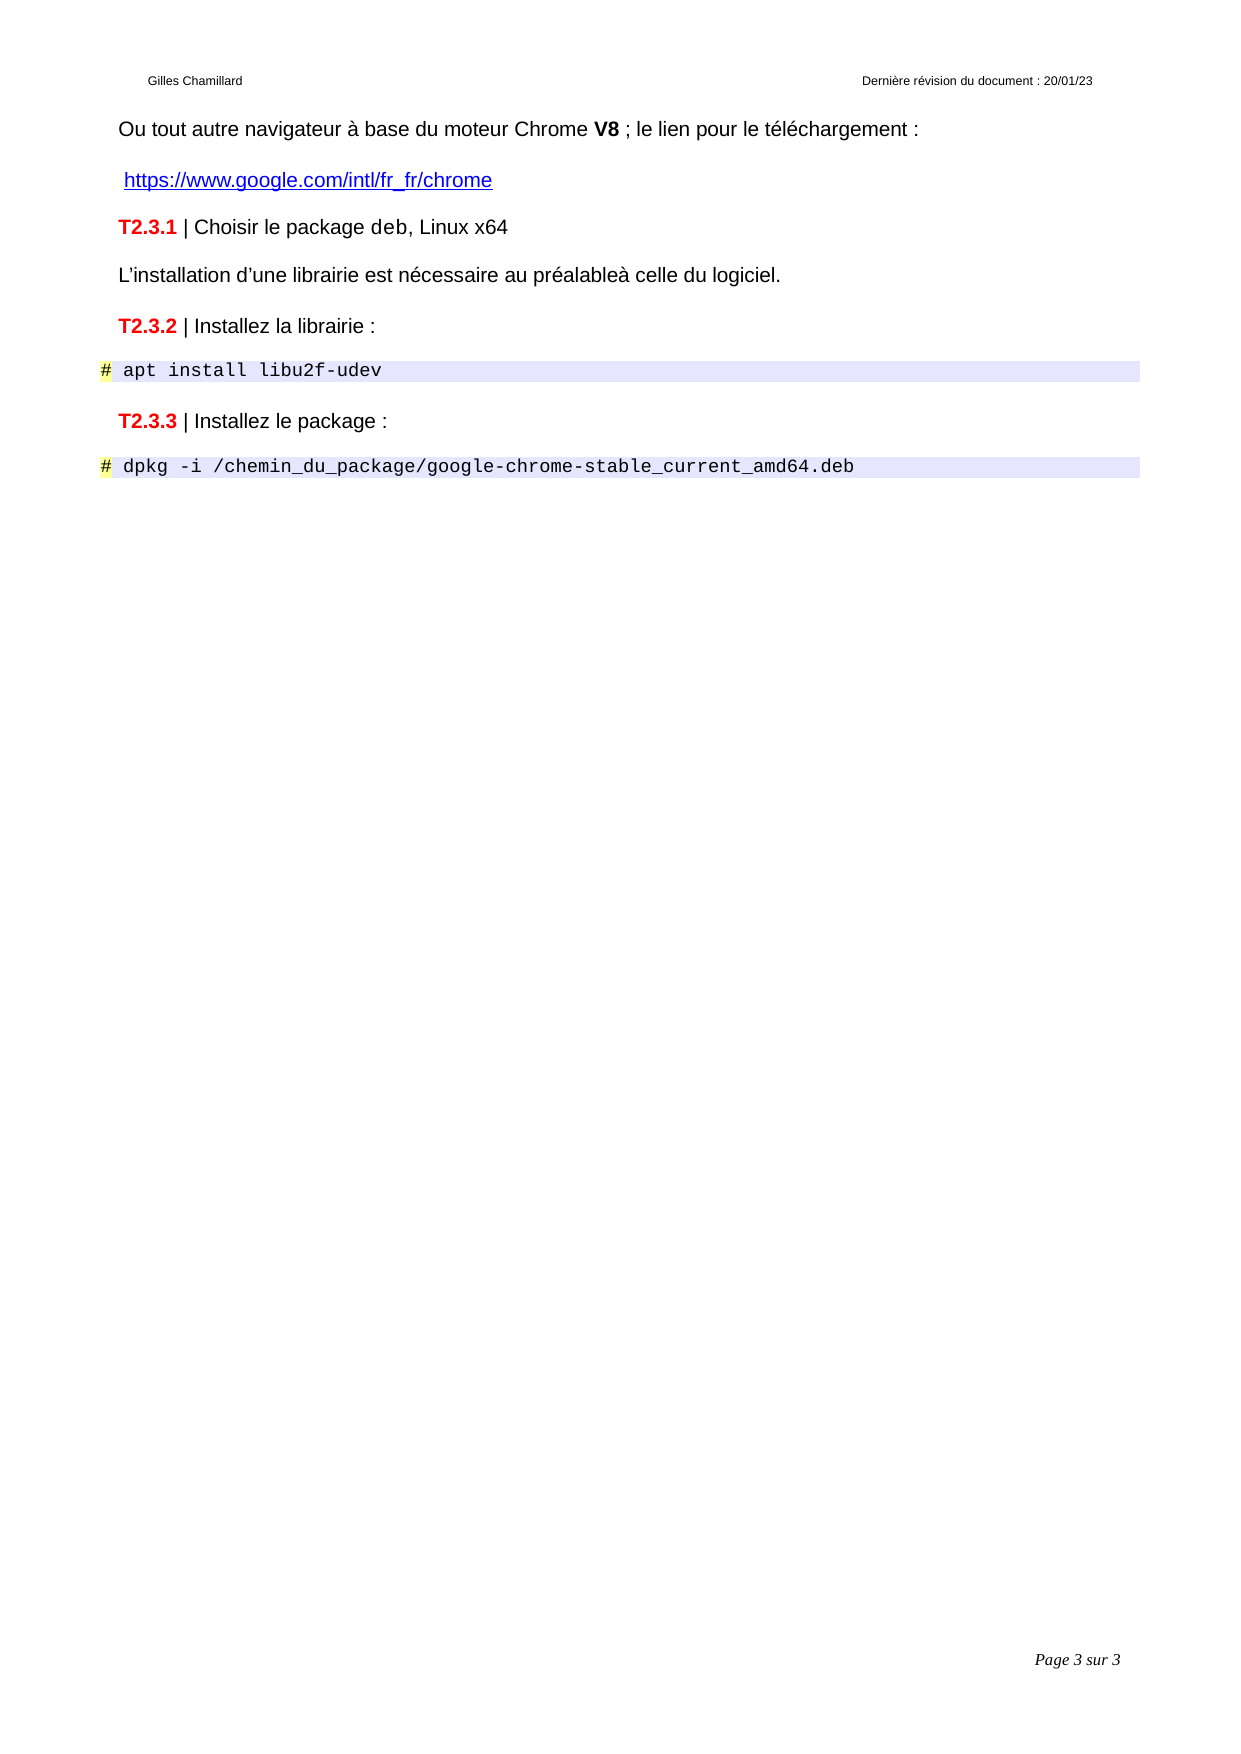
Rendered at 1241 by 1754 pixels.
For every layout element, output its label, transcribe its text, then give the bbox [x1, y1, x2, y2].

text T2.3.3 | Installez le package : [118, 410, 1122, 433]
text T2.3.1 | Choisir le package deb, Linux x64 [118, 216, 1122, 241]
text T2.3.2 | Installez la librairie : [118, 315, 1122, 338]
text Ou tout autre navigateur à base du moteur Chrome V8 ; le lien pour le téléchargement : [118, 118, 1122, 141]
text L’installation d’une librairie est nécessaire au préalableà celle du logiciel. [118, 264, 1122, 287]
text # dpkg -i /chemin_du_package/google-chrome-stable_current_amd64.deb [100, 457, 1140, 478]
text # apt install libu2f-udev [100, 361, 1140, 382]
text https://www.google.com/intl/fr_fr/chrome [118, 169, 1122, 192]
